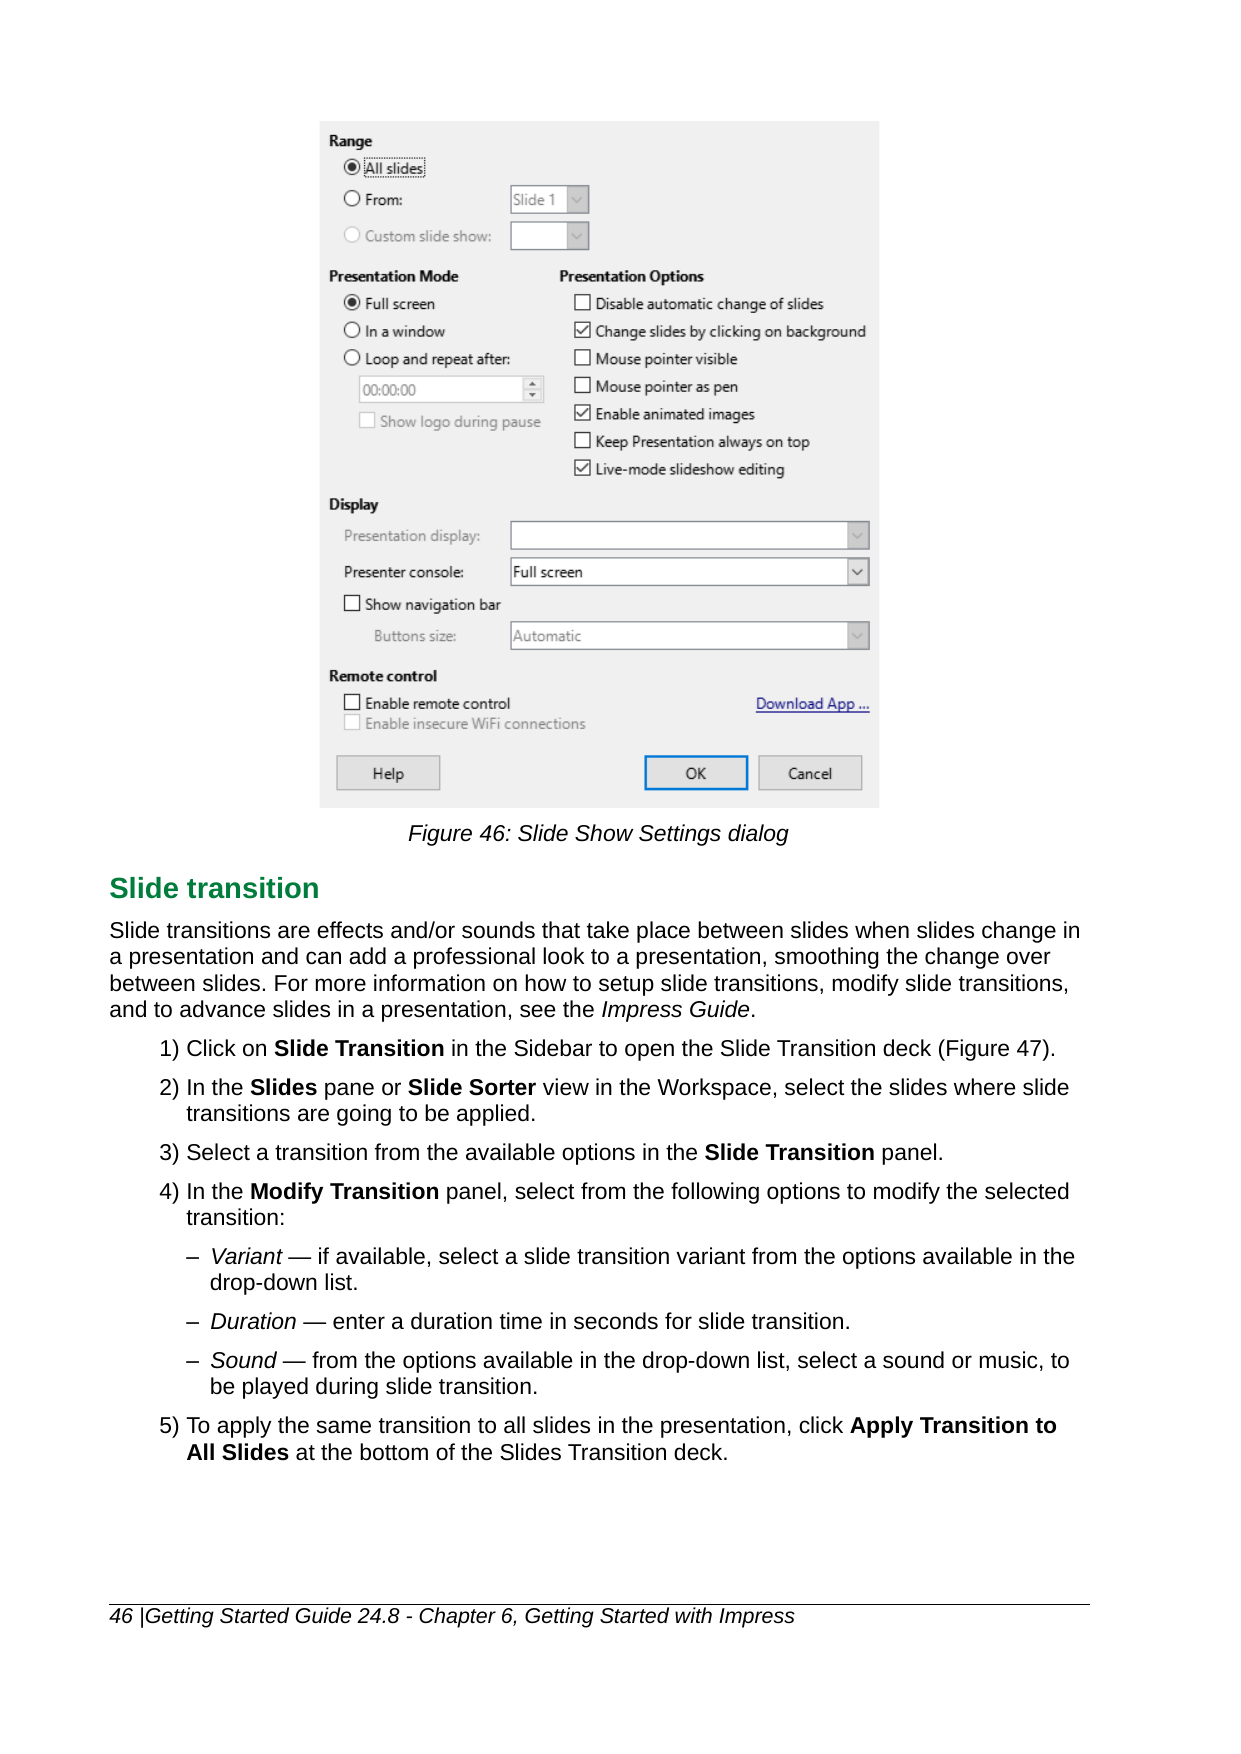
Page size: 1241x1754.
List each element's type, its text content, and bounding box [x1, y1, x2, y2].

list In the Modify Transition panel, select from the following options to modify the selected transition: [186, 1178, 1090, 1230]
list Slide transitions are effects and/or sounds that take place between slides when slides change in a presentation and can add a professional look to a presentation, smoothing the change over between slides. For more information on how to setup slide transitions, modify slide transitions, and to advance slides in a presentation, see the Impress Guide. [109, 917, 1090, 1022]
subtitle Slide transition [109, 871, 1090, 904]
list Duration — enter a duration time in seconds for slide transition. [186, 1308, 1090, 1334]
list Sound — from the options available in the drop-down list, select a sound or music, to be played during slide transition. [186, 1347, 1090, 1399]
list To apply the same transition to all slides in the presentation, click Apply Transition to All Slides at the bottom of the Slides Transition deck. [186, 1412, 1090, 1465]
list Select a transition from the available options in the Slide Transition panel. [186, 1139, 1090, 1165]
list Click on Slide Transition in the Sidebar to open the Slide Transition deck (Figure 47). [186, 1035, 1090, 1061]
list Variant — if available, select a slide transition variant from the options available in the drop-down list. [186, 1243, 1090, 1296]
text Figure 46: Slide Show Settings dialog [319, 820, 879, 846]
list In the Slides pane or Slide Sorter view in the Workspace, select the slides where slide transitions are going to be applied. [186, 1073, 1090, 1126]
picture [319, 121, 880, 808]
